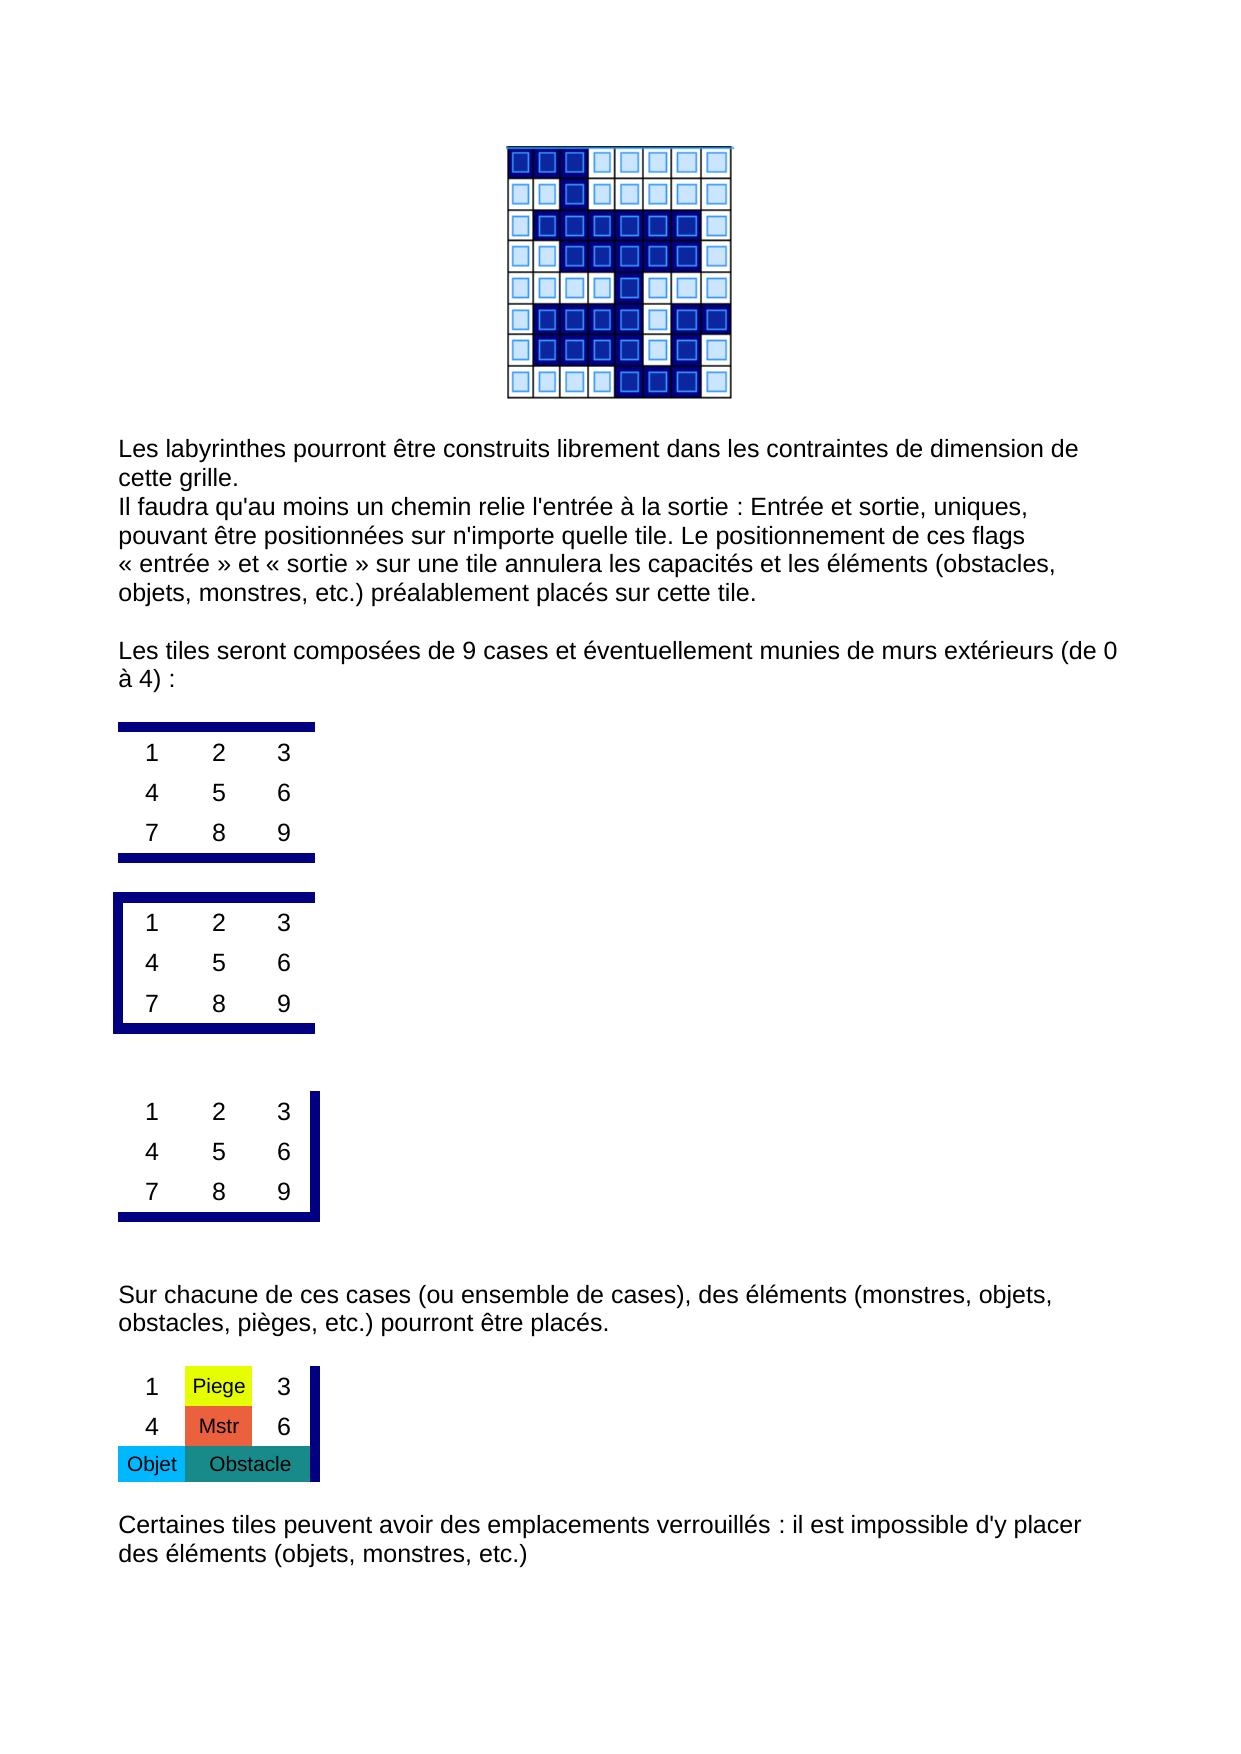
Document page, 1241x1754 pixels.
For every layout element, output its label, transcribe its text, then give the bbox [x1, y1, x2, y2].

table_cell Mstr [185, 1406, 252, 1446]
table_cell 6 [253, 1406, 310, 1446]
table_header 1 [118, 1366, 185, 1406]
table_cell 7 [118, 813, 185, 853]
table_header 2 [185, 903, 252, 943]
table_cell Objet [118, 1446, 185, 1482]
text Les tiles seront composées de 9 cases et éventuellement munies de murs extérieurs (de 0 à 4) : [118, 636, 1122, 693]
table_header Piege [185, 1366, 252, 1406]
table_cell 4 [118, 1131, 185, 1171]
table_cell 9 [253, 1171, 310, 1212]
table_header 1 [118, 732, 185, 772]
text Certaines tiles peuvent avoir des emplacements verrouillés : il est impossible d'y placer des éléments (objets, monstres, etc.) [118, 1510, 1122, 1568]
table_cell 6 [253, 1131, 310, 1171]
table_header 2 [185, 1091, 252, 1131]
table_cell 5 [185, 1131, 252, 1171]
table_cell 8 [185, 813, 252, 853]
table_cell 4 [118, 1406, 185, 1446]
text Il faudra qu'au moins un chemin relie l'entrée à la sortie : Entrée et sortie, uniques, pouvant être positionnées sur n'importe quelle tile. Le positionnement de ces flags « entrée » et « sortie » sur une tile annulera les capacités et les éléments (obstacles, objets, monstres, etc.) préalablement placés sur cette tile. [118, 492, 1122, 607]
table_cell 8 [185, 1171, 252, 1212]
table_header 3 [253, 1366, 310, 1406]
table_header 2 [185, 732, 252, 772]
table_cell 5 [185, 943, 252, 983]
table_cell 7 [123, 983, 185, 1023]
table_header 1 [123, 903, 185, 943]
table_cell 9 [253, 813, 315, 853]
table_header 3 [253, 1091, 310, 1131]
table_header 1 [118, 1091, 185, 1131]
table_cell 7 [118, 1171, 185, 1212]
table_cell 6 [253, 943, 315, 983]
table_header 3 [253, 732, 315, 772]
text Les labyrinthes pourront être construits librement dans les contraintes de dimension de cette grille. [118, 434, 1122, 492]
text Sur chacune de ces cases (ou ensemble de cases), des éléments (monstres, objets, obstacles, pièges, etc.) pourront être placés. [118, 1279, 1122, 1337]
table_cell 5 [185, 773, 252, 813]
table_cell 8 [185, 983, 252, 1023]
table_cell Obstacle [185, 1446, 310, 1482]
table_cell 4 [118, 773, 185, 813]
table_cell 6 [253, 773, 315, 813]
table_cell 9 [253, 983, 315, 1023]
table_header 3 [253, 903, 315, 943]
table_cell 4 [123, 943, 185, 983]
